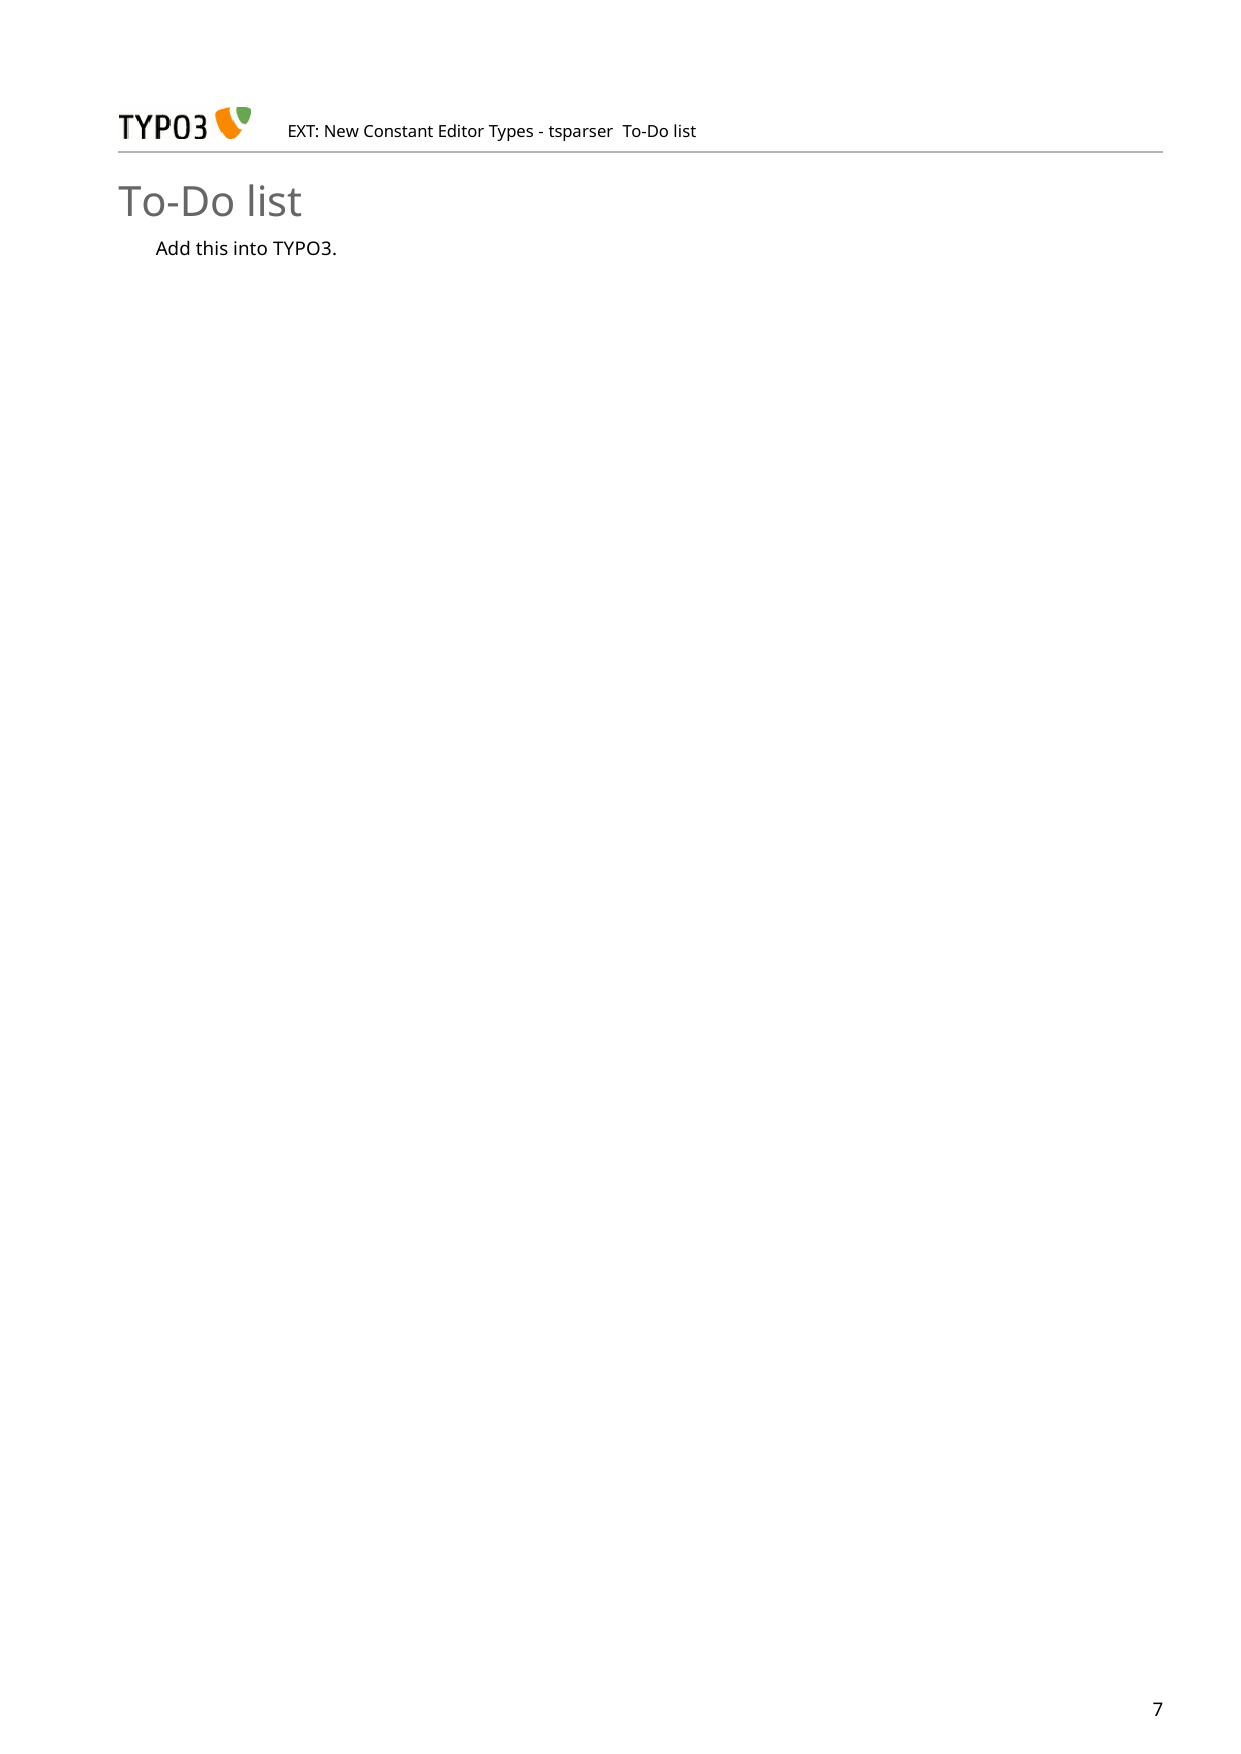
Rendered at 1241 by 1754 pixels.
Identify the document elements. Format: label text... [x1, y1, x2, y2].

list Add this into TYPO3. [118, 234, 1163, 260]
picture [118, 106, 254, 139]
subtitle To-Do list [118, 172, 1163, 228]
